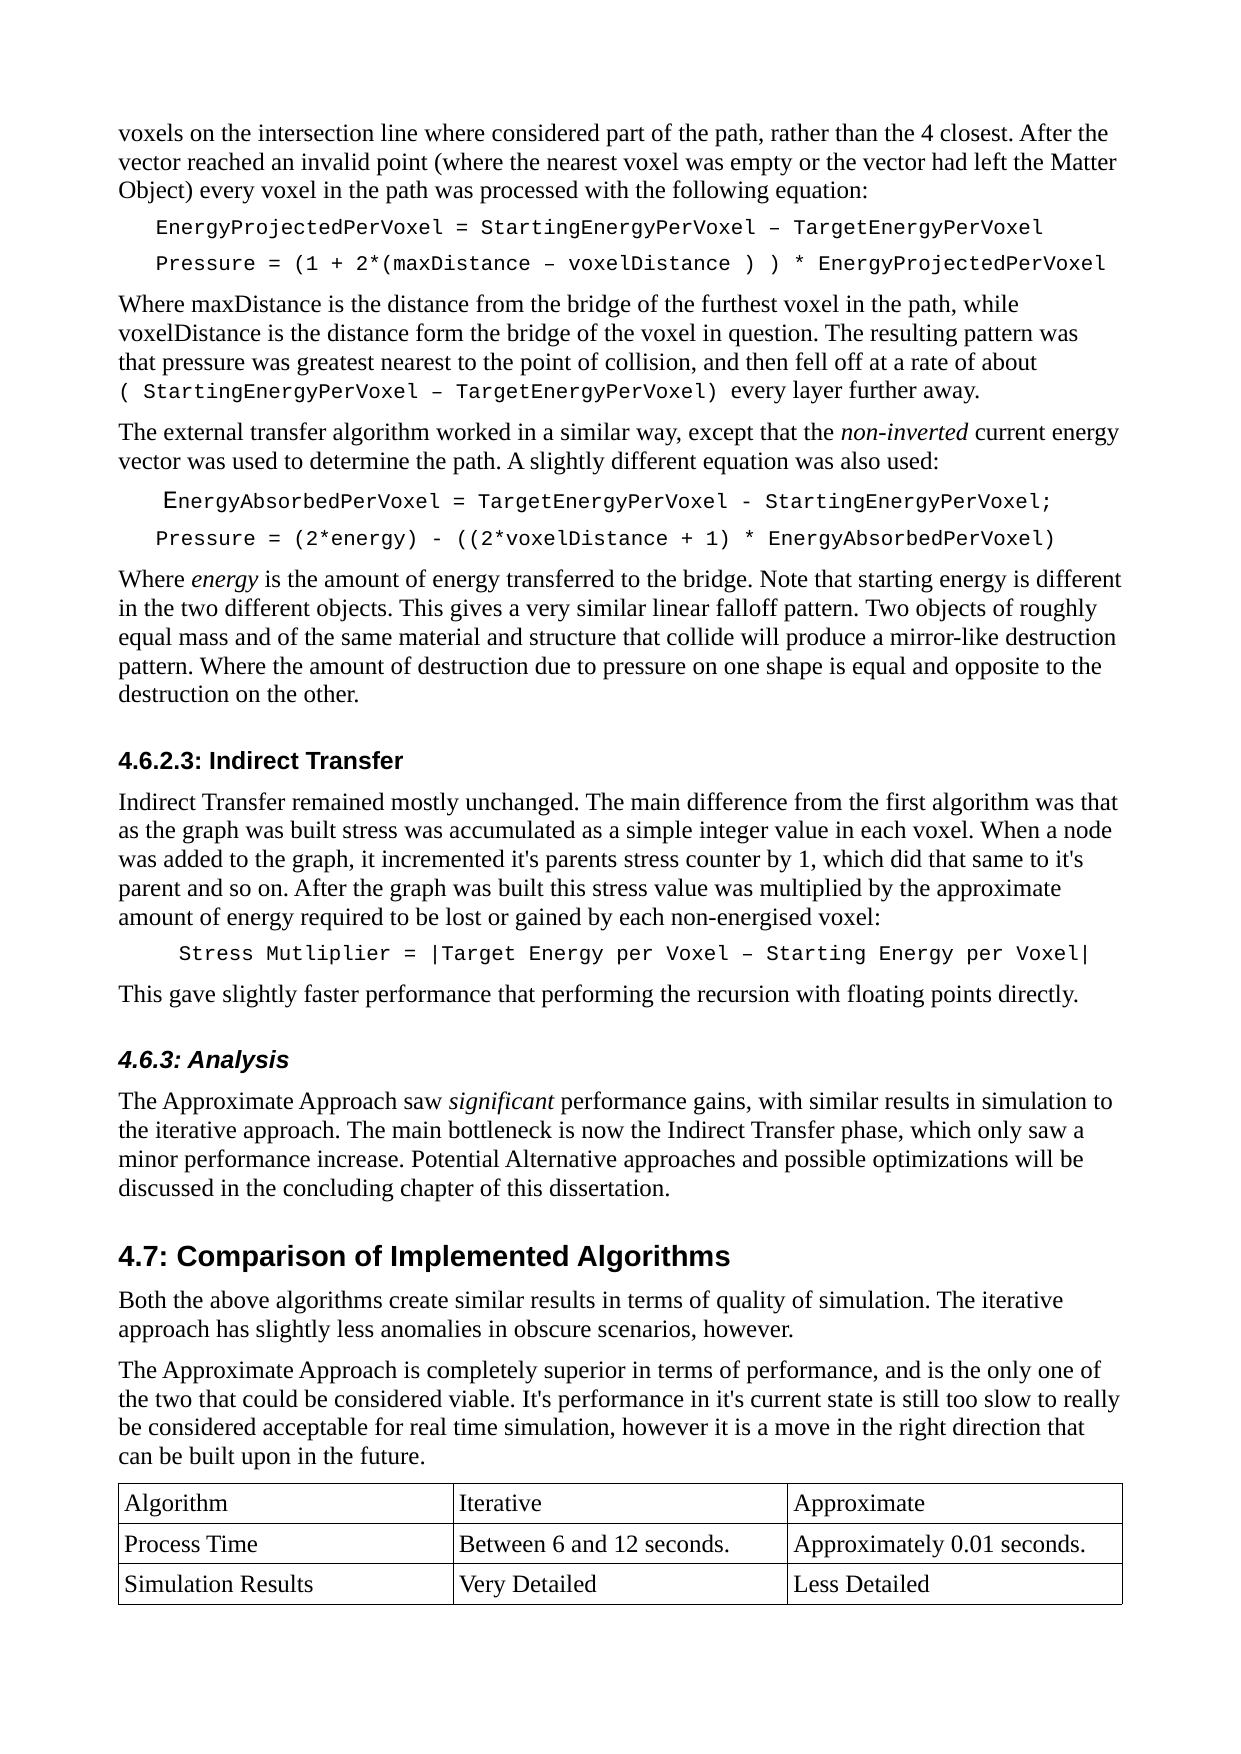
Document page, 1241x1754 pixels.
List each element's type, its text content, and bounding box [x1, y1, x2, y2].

table_cell Simulation Results [119, 1564, 453, 1603]
subtitle 4.6.3: Analysis [118, 1045, 1122, 1074]
text This gave slightly faster performance that performing the recursion with floating points directly. [118, 979, 1122, 1008]
table_cell Process Time [119, 1524, 453, 1563]
text EnergyProjectedPerVoxel = StartingEnergyPerVoxel – TargetEnergyPerVoxel [118, 217, 1122, 241]
text The Approximate Approach is completely superior in terms of performance, and is the only one of the two that could be considered viable. It's performance in it's current state is still too slow to really be considered acceptable for real time simulation, however it is a move in the right direction that can be built upon in the future. [118, 1355, 1122, 1470]
table_cell Between 6 and 12 seconds. [454, 1524, 787, 1563]
text Where maxDistance is the distance from the bridge of the furthest voxel in the path, while voxelDistance is the distance form the bridge of the voxel in question. The resulting pattern was that pressure was greatest nearest to the point of collision, and then fell off at a rate of about ( StartingEnergyPerVoxel – TargetEnergyPerVoxel) every layer further away. [118, 289, 1122, 405]
subtitle 4.7: Comparison of Implemented Algorithms [118, 1239, 1122, 1272]
text Pressure = (1 + 2*(maxDistance – voxelDistance ) ) * EnergyProjectedPerVoxel [118, 253, 1122, 277]
table_header Algorithm [119, 1484, 453, 1523]
text EnergyAbsorbedPerVoxel = TargetEnergyPerVoxel - StartingEnergyPerVoxel; [148, 487, 1122, 516]
text Pressure = (2*energy) - ((2*voxelDistance + 1) * EnergyAbsorbedPerVoxel) [118, 528, 1122, 552]
table_header Approximate [788, 1484, 1122, 1523]
table_cell Approximately 0.01 seconds. [788, 1524, 1122, 1563]
text Stress Mutliplier = |Target Energy per Voxel – Starting Energy per Voxel| [148, 943, 1122, 967]
table_cell Very Detailed [454, 1564, 787, 1603]
table_cell Less Detailed [788, 1564, 1122, 1603]
text Indirect Transfer remained mostly unchanged. The main difference from the first algorithm was that as the graph was built stress was accumulated as a simple integer value in each voxel. When a node was added to the graph, it incremented it's parents stress counter by 1, which did that same to it's parent and so on. After the graph was built this stress value was multiplied by the approximate amount of energy required to be lost or gained by each non-energised voxel: [118, 787, 1122, 931]
table_header Iterative [454, 1484, 787, 1523]
text voxels on the intersection line where considered part of the path, rather than the 4 closest. After the vector reached an invalid point (where the nearest voxel was empty or the vector had left the Matter Object) every voxel in the path was processed with the following equation: [118, 118, 1122, 204]
text Where energy is the amount of energy transferred to the bridge. Note that starting energy is different in the two different objects. This gives a very similar linear falloff pattern. Two objects of roughly equal mass and of the same material and structure that collide will produce a mirror-like destruction pattern. Where the amount of destruction due to pressure on one shape is equal and opposite to the destruction on the other. [118, 564, 1122, 708]
text Both the above algorithms create similar results in terms of quality of simulation. The iterative approach has slightly less anomalies in obscure scenarios, however. [118, 1285, 1122, 1342]
text The Approximate Approach saw significant performance gains, with similar results in simulation to the iterative approach. The main bottleneck is now the Indirect Transfer phase, which only saw a minor performance increase. Potential Alternative approaches and possible optimizations will be discussed in the concluding chapter of this dissertation. [118, 1086, 1122, 1201]
text The external transfer algorithm worked in a similar way, except that the non-inverted current energy vector was used to determine the path. A slightly different equation was also used: [118, 417, 1122, 475]
subtitle 4.6.2.3: Indirect Transfer [118, 746, 1122, 774]
